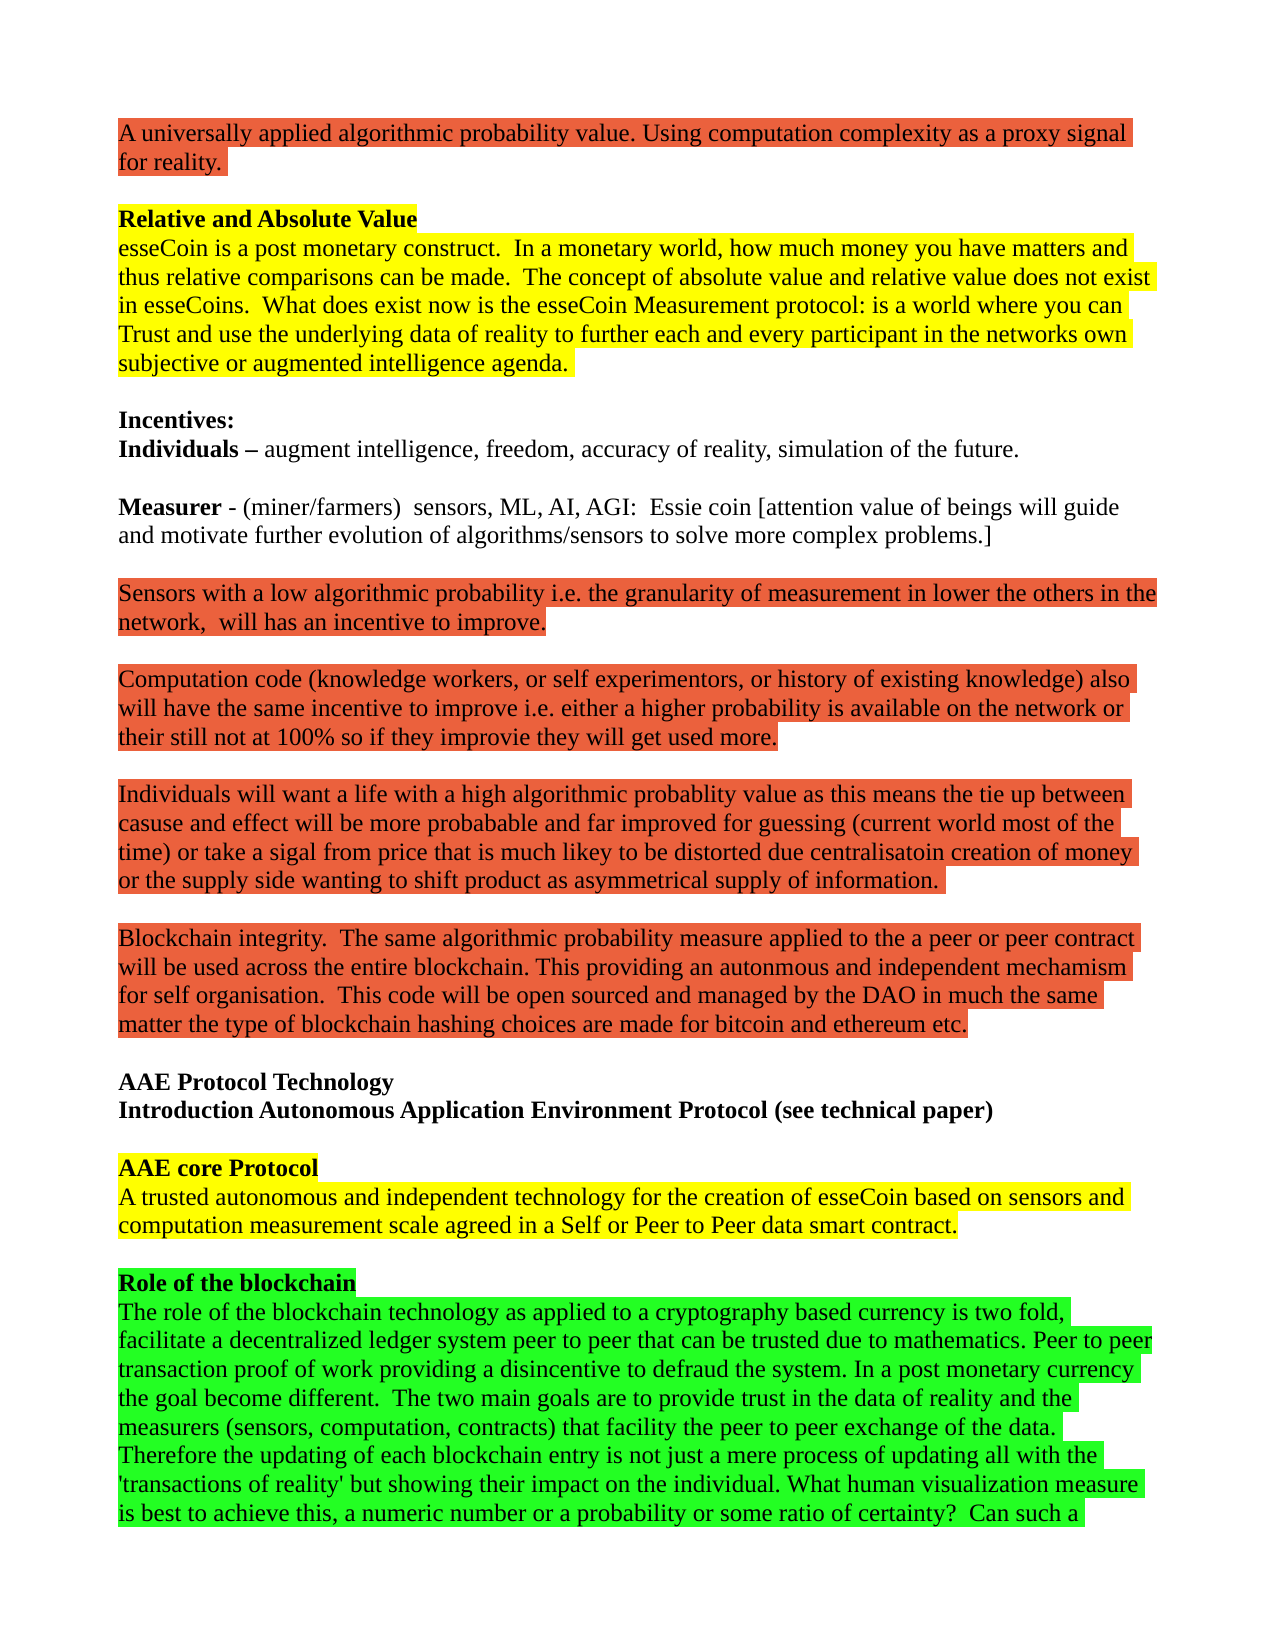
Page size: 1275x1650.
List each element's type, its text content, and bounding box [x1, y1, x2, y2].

text Sensors with a low algorithmic probability i.e. the granularity of measurement in lower the others in the network, will has an incentive to improve. [118, 578, 1157, 636]
text A universally applied algorithmic probability value. Using computation complexity as a proxy signal for reality. [118, 118, 1157, 176]
text AAE Protocol Technology [118, 1067, 1157, 1096]
text Blockchain integrity. The same algorithmic probability measure applied to the a peer or peer contract will be used across the entire blockchain. This providing an autonmous and independent mechamism for self organisation. This code will be open sourced and managed by the DAO in much the same matter the type of blockchain hashing choices are made for bitcoin and ethereum etc. [118, 923, 1157, 1038]
text A trusted autonomous and independent technology for the creation of esseCoin based on sensors and computation measurement scale agreed in a Self or Peer to Peer data smart contract. [118, 1182, 1157, 1239]
text Measurer - (miner/farmers) sensors, ML, AI, AGI: Essie coin [attention value of beings will guide and motivate further evolution of algorithms/sensors to solve more complex problems.] [118, 492, 1157, 549]
text Introduction Autonomous Application Environment Protocol (see technical paper) [118, 1096, 1157, 1124]
text Individuals will want a life with a high algorithmic probablity value as this means the tie up between casuse and effect will be more probabable and far improved for guessing (current world most of the time) or take a sigal from price that is much likey to be distorted due centralisatoin creation of money or the supply side wanting to shift product as asymmetrical supply of information. [118, 779, 1157, 894]
text Individuals – augment intelligence, freedom, accuracy of reality, simulation of the future. [118, 434, 1157, 463]
text Relative and Absolute Value [118, 204, 1157, 233]
text Computation code (knowledge workers, or self experimentors, or history of existing knowledge) also will have the same incentive to improve i.e. either a higher probability is available on the network or their still not at 100% so if they improvie they will get used more. [118, 664, 1157, 751]
text esseCoin is a post monetary construct. In a monetary world, how much money you have matters and thus relative comparisons can be made. The concept of absolute value and relative value does not exist in esseCoins. What does exist now is the esseCoin Measurement protocol: is a world where you can Trust and use the underlying data of reality to further each and every participant in the networks own subjective or augmented intelligence agenda. [118, 233, 1157, 377]
text Role of the blockchain [118, 1268, 1157, 1297]
text AAE core Protocol [118, 1153, 1157, 1182]
text The role of the blockchain technology as applied to a cryptography based currency is two fold, facilitate a decentralized ledger system peer to peer that can be trusted due to mathematics. Peer to peer transaction proof of work providing a disincentive to defraud the system. In a post monetary currency the goal become different. The two main goals are to provide trust in the data of reality and the measurers (sensors, computation, contracts) that facility the peer to peer exchange of the data. Therefore the updating of each blockchain entry is not just a mere process of updating all with the 'transactions of reality' but showing their impact on the individual. What human visualization measure is best to achieve this, a numeric number or a probability or some ratio of certainty? Can such a [118, 1297, 1157, 1527]
text Incentives: [118, 406, 1157, 434]
